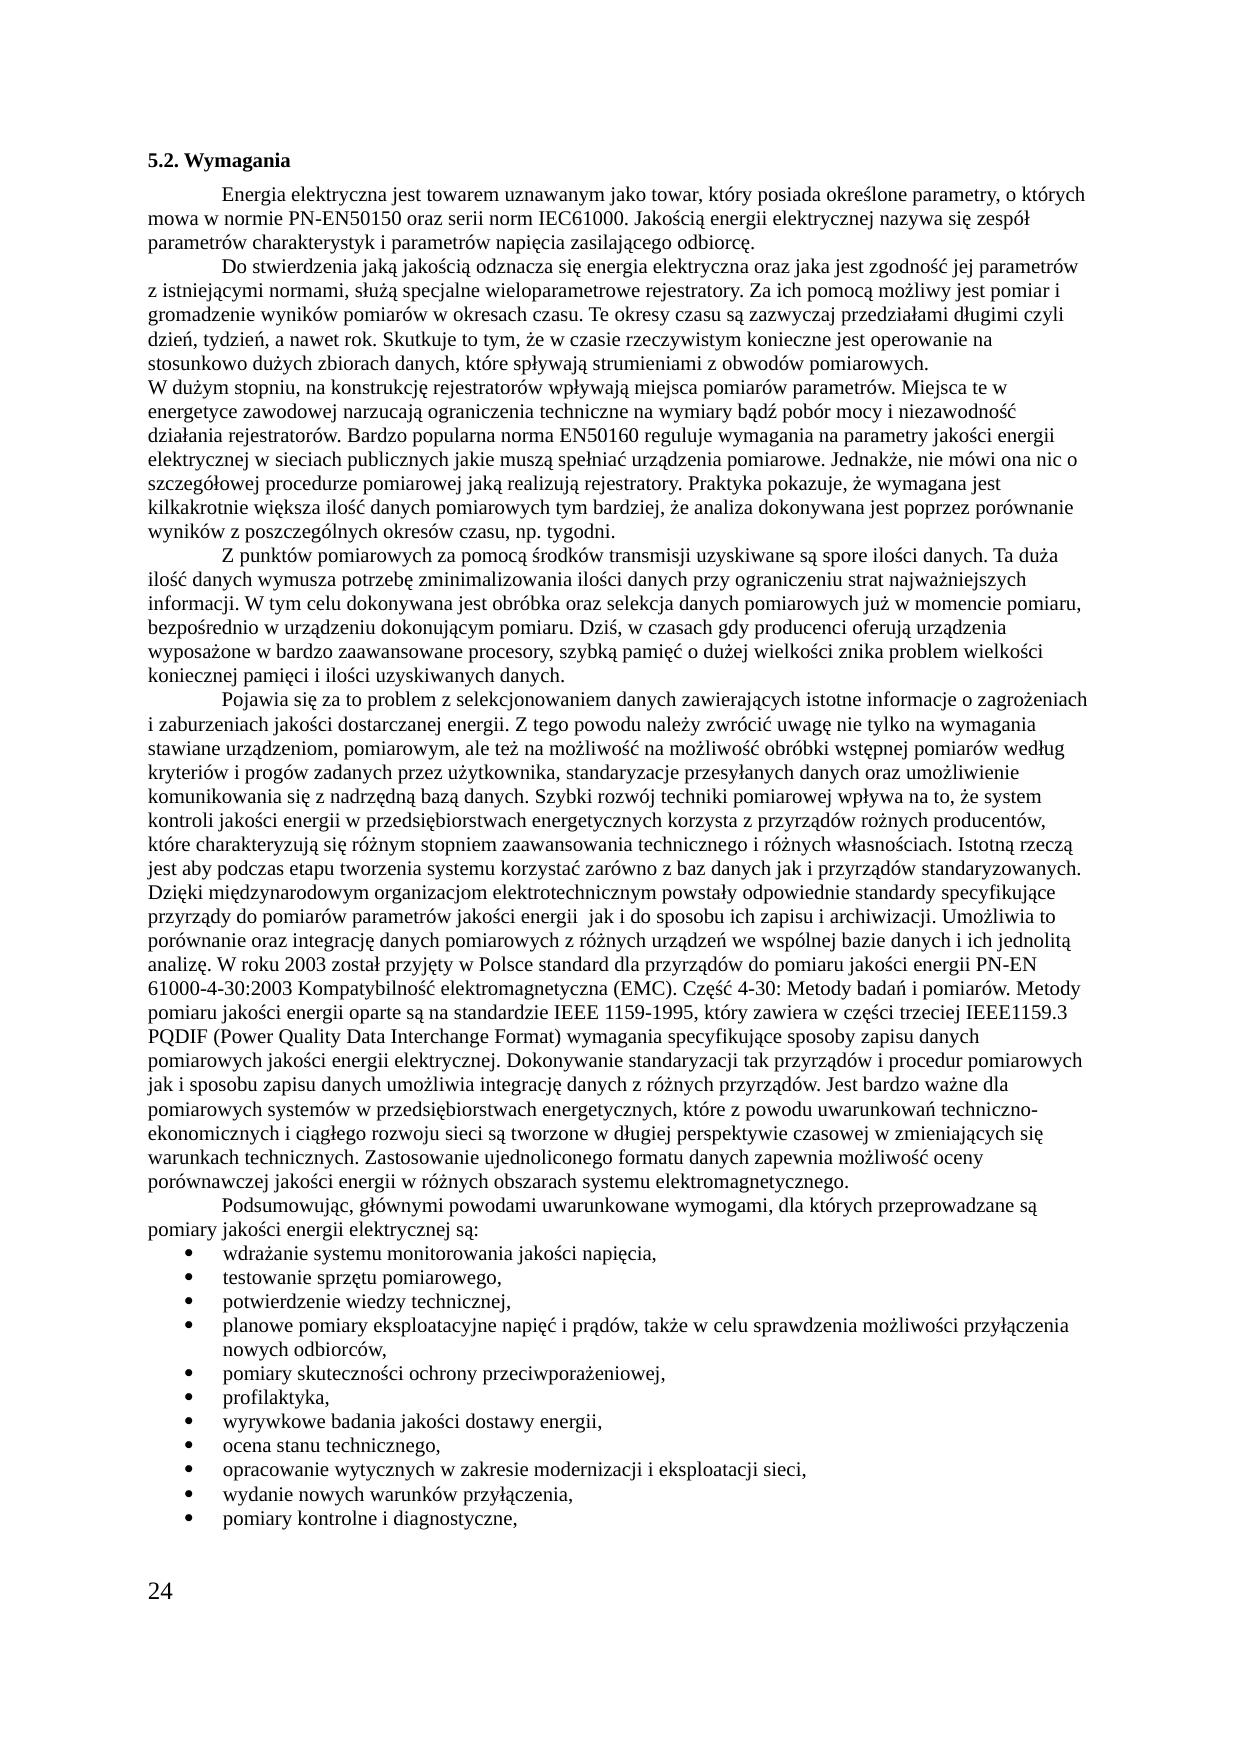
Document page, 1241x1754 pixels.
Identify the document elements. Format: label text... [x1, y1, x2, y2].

list pomiary skuteczności ochrony przeciwporażeniowej, [185, 1361, 1093, 1385]
text Podsumowując, głównymi powodami uwarunkowane wymogami, dla których przeprowadzane są pomiary jakości energii elektrycznej są: [148, 1193, 1093, 1241]
list planowe pomiary eksploatacyjne napięć i prądów, także w celu sprawdzenia możliwości przyłączenia nowych odbiorców, [185, 1313, 1093, 1361]
list profilaktyka, [185, 1385, 1093, 1409]
text W dużym stopniu, na konstrukcję rejestratorów wpływają miejsca pomiarów parametrów. Miejsca te w energetyce zawodowej narzucają ograniczenia techniczne na wymiary bądź pobór mocy i niezawodność działania rejestratorów. Bardzo popularna norma EN50160 reguluje wymagania na parametry jakości energii elektrycznej w sieciach publicznych jakie muszą spełniać urządzenia pomiarowe. Jednakże, nie mówi ona nic o szczegółowej procedurze pomiarowej jaką realizują rejestratory. Praktyka pokazuje, że wymagana jest kilkakrotnie większa ilość danych pomiarowych tym bardziej, że analiza dokonywana jest poprzez porównanie wyników z poszczególnych okresów czasu, np. tygodni. [148, 374, 1093, 543]
list wdrażanie systemu monitorowania jakości napięcia, [185, 1241, 1093, 1265]
list pomiary kontrolne i diagnostyczne, [185, 1506, 1093, 1529]
list wyrywkowe badania jakości dostawy energii, [185, 1409, 1093, 1433]
list testowanie sprzętu pomiarowego, [185, 1265, 1093, 1289]
text Do stwierdzenia jaką jakością odznacza się energia elektryczna oraz jaka jest zgodność jej parametrów z istniejącymi normami, służą specjalne wieloparametrowe rejestratory. Za ich pomocą możliwy jest pomiar i gromadzenie wyników pomiarów w okresach czasu. Te okresy czasu są zazwyczaj przedziałami długimi czyli dzień, tydzień, a nawet rok. Skutkuje to tym, że w czasie rzeczywistym konieczne jest operowanie na stosunkowo dużych zbiorach danych, które spływają strumieniami z obwodów pomiarowych. [148, 254, 1093, 374]
list potwierdzenie wiedzy technicznej, [185, 1289, 1093, 1313]
list opracowanie wytycznych w zakresie modernizacji i eksploatacji sieci, [185, 1457, 1093, 1481]
text Pojawia się za to problem z selekcjonowaniem danych zawierających istotne informacje o zagrożeniach i zaburzeniach jakości dostarczanej energii. Z tego powodu należy zwrócić uwagę nie tylko na wymagania stawiane urządzeniom, pomiarowym, ale też na możliwość na możliwość obróbki wstępnej pomiarów według kryteriów i progów zadanych przez użytkownika, standaryzacje przesyłanych danych oraz umożliwienie komunikowania się z nadrzędną bazą danych. Szybki rozwój techniki pomiarowej wpływa na to, że system kontroli jakości energii w przedsiębiorstwach energetycznych korzysta z przyrządów rożnych producentów, które charakteryzują się różnym stopniem zaawansowania technicznego i różnych własnościach. Istotną rzeczą jest aby podczas etapu tworzenia systemu korzystać zarówno z baz danych jak i przyrządów standaryzowanych. Dzięki międzynarodowym organizacjom elektrotechnicznym powstały odpowiednie standardy specyfikujące przyrządy do pomiarów parametrów jakości energii jak i do sposobu ich zapisu i archiwizacji. Umożliwia to porównanie oraz integrację danych pomiarowych z różnych urządzeń we wspólnej bazie danych i ich jednolitą analizę. W roku 2003 został przyjęty w Polsce standard dla przyrządów do pomiaru jakości energii PN-EN 61000-4-30:2003 Kompatybilność elektromagnetyczna (EMC). Część 4-30: Metody badań i pomiarów. Metody pomiaru jakości energii oparte są na standardzie IEEE 1159-1995, który zawiera w części trzeciej IEEE1159.3 PQDIF (Power Quality Data Interchange Format) wymagania specyfikujące sposoby zapisu danych pomiarowych jakości energii elektrycznej. Dokonywanie standaryzacji tak przyrządów i procedur pomiarowych jak i sposobu zapisu danych umożliwia integrację danych z różnych przyrządów. Jest bardzo ważne dla pomiarowych systemów w przedsiębiorstwach energetycznych, które z powodu uwarunkowań techniczno-ekonomicznych i ciągłego rozwoju sieci są tworzone w długiej perspektywie czasowej w zmieniających się warunkach technicznych. Zastosowanie ujednoliconego formatu danych zapewnia możliwość oceny porównawczej jakości energii w różnych obszarach systemu elektromagnetycznego. [148, 687, 1093, 1193]
list ocena stanu technicznego, [185, 1433, 1093, 1457]
subtitle 5.2. Wymagania [148, 148, 1093, 172]
list wydanie nowych warunków przyłączenia, [185, 1481, 1093, 1506]
text Energia elektryczna jest towarem uznawanym jako towar, który posiada określone parametry, o których mowa w normie PN-EN50150 oraz serii norm IEC61000. Jakością energii elektrycznej nazywa się zespół parametrów charakterystyk i parametrów napięcia zasilającego odbiorcę. [148, 182, 1093, 254]
text Z punktów pomiarowych za pomocą środków transmisji uzyskiwane są spore ilości danych. Ta duża ilość danych wymusza potrzebę zminimalizowania ilości danych przy ograniczeniu strat najważniejszych informacji. W tym celu dokonywana jest obróbka oraz selekcja danych pomiarowych już w momencie pomiaru, bezpośrednio w urządzeniu dokonującym pomiaru. Dziś, w czasach gdy producenci oferują urządzenia wyposażone w bardzo zaawansowane procesory, szybką pamięć o dużej wielkości znika problem wielkości koniecznej pamięci i ilości uzyskiwanych danych. [148, 543, 1093, 687]
